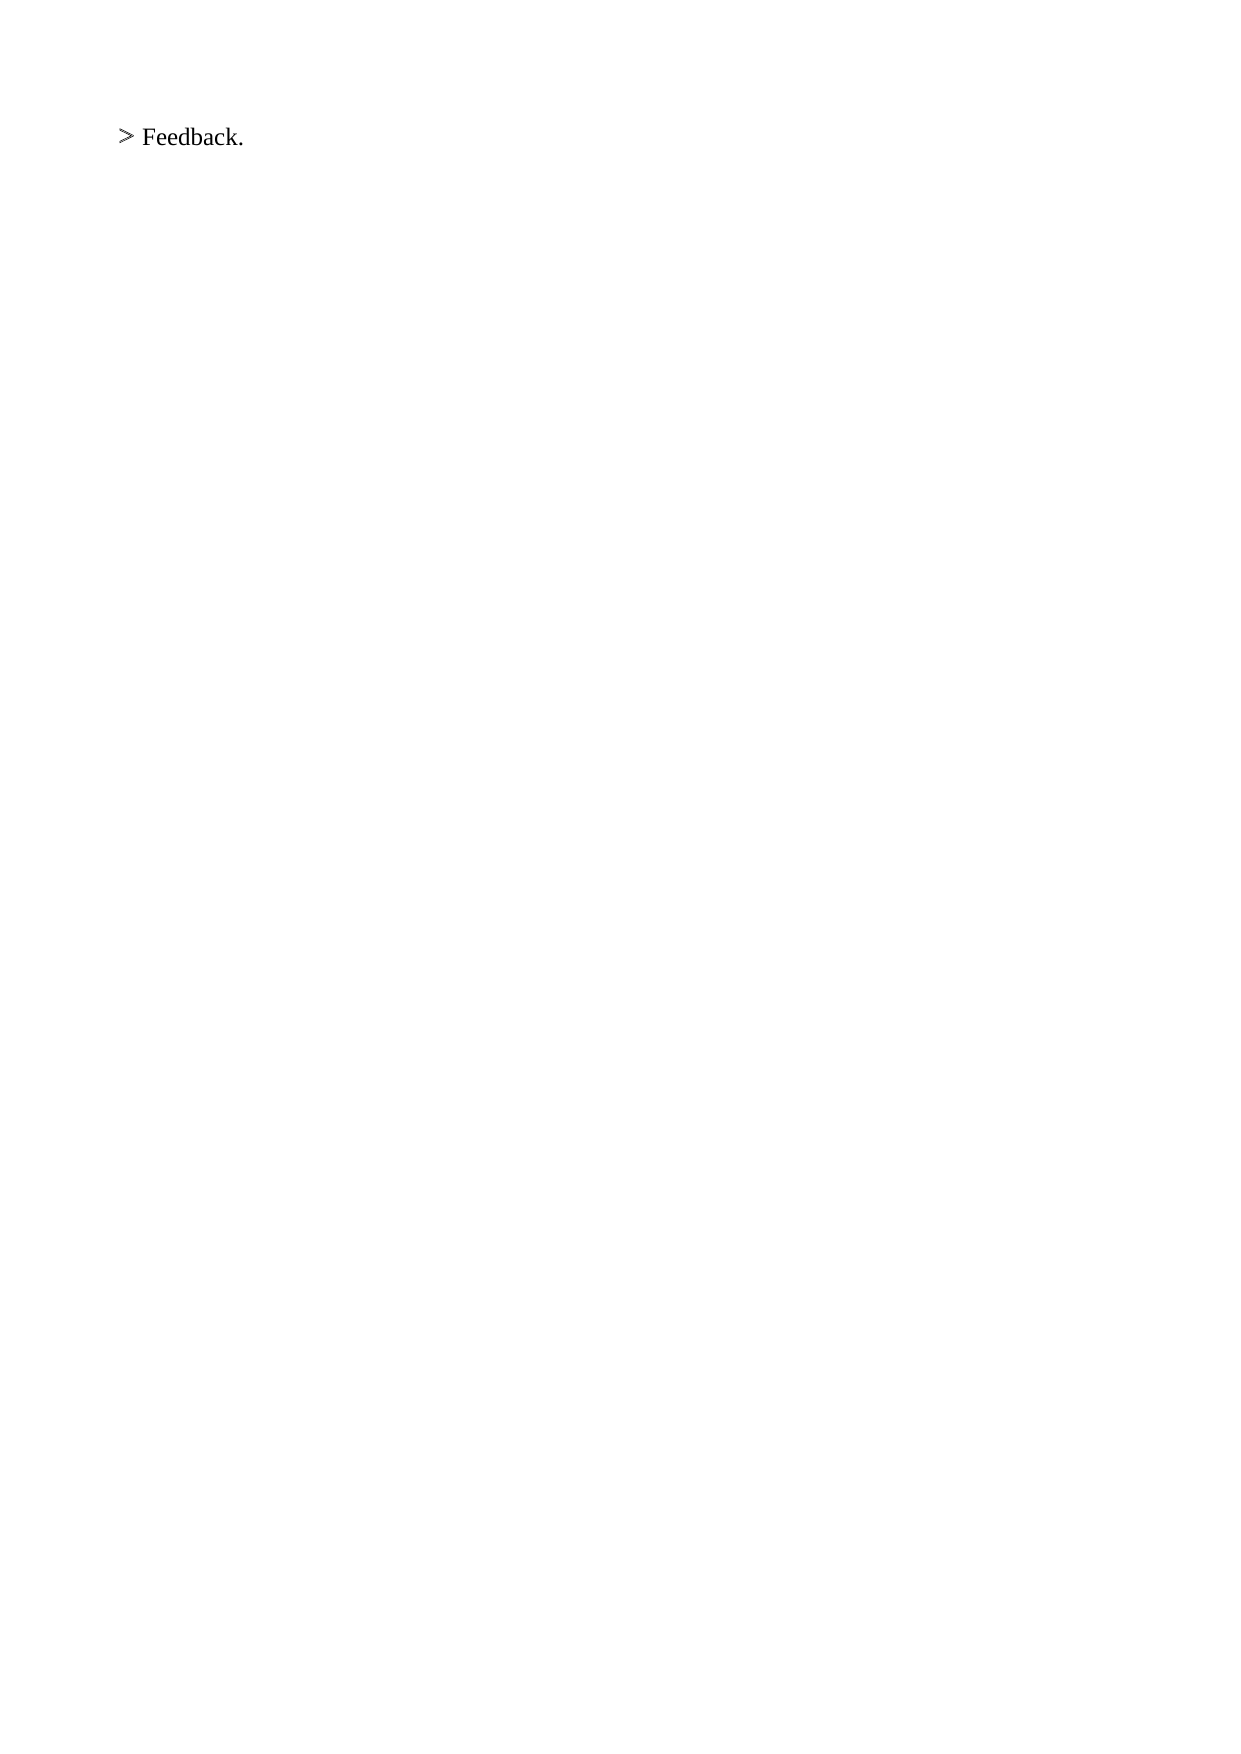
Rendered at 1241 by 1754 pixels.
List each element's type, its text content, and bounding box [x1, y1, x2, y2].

text > Feedback. [118, 118, 1122, 152]
